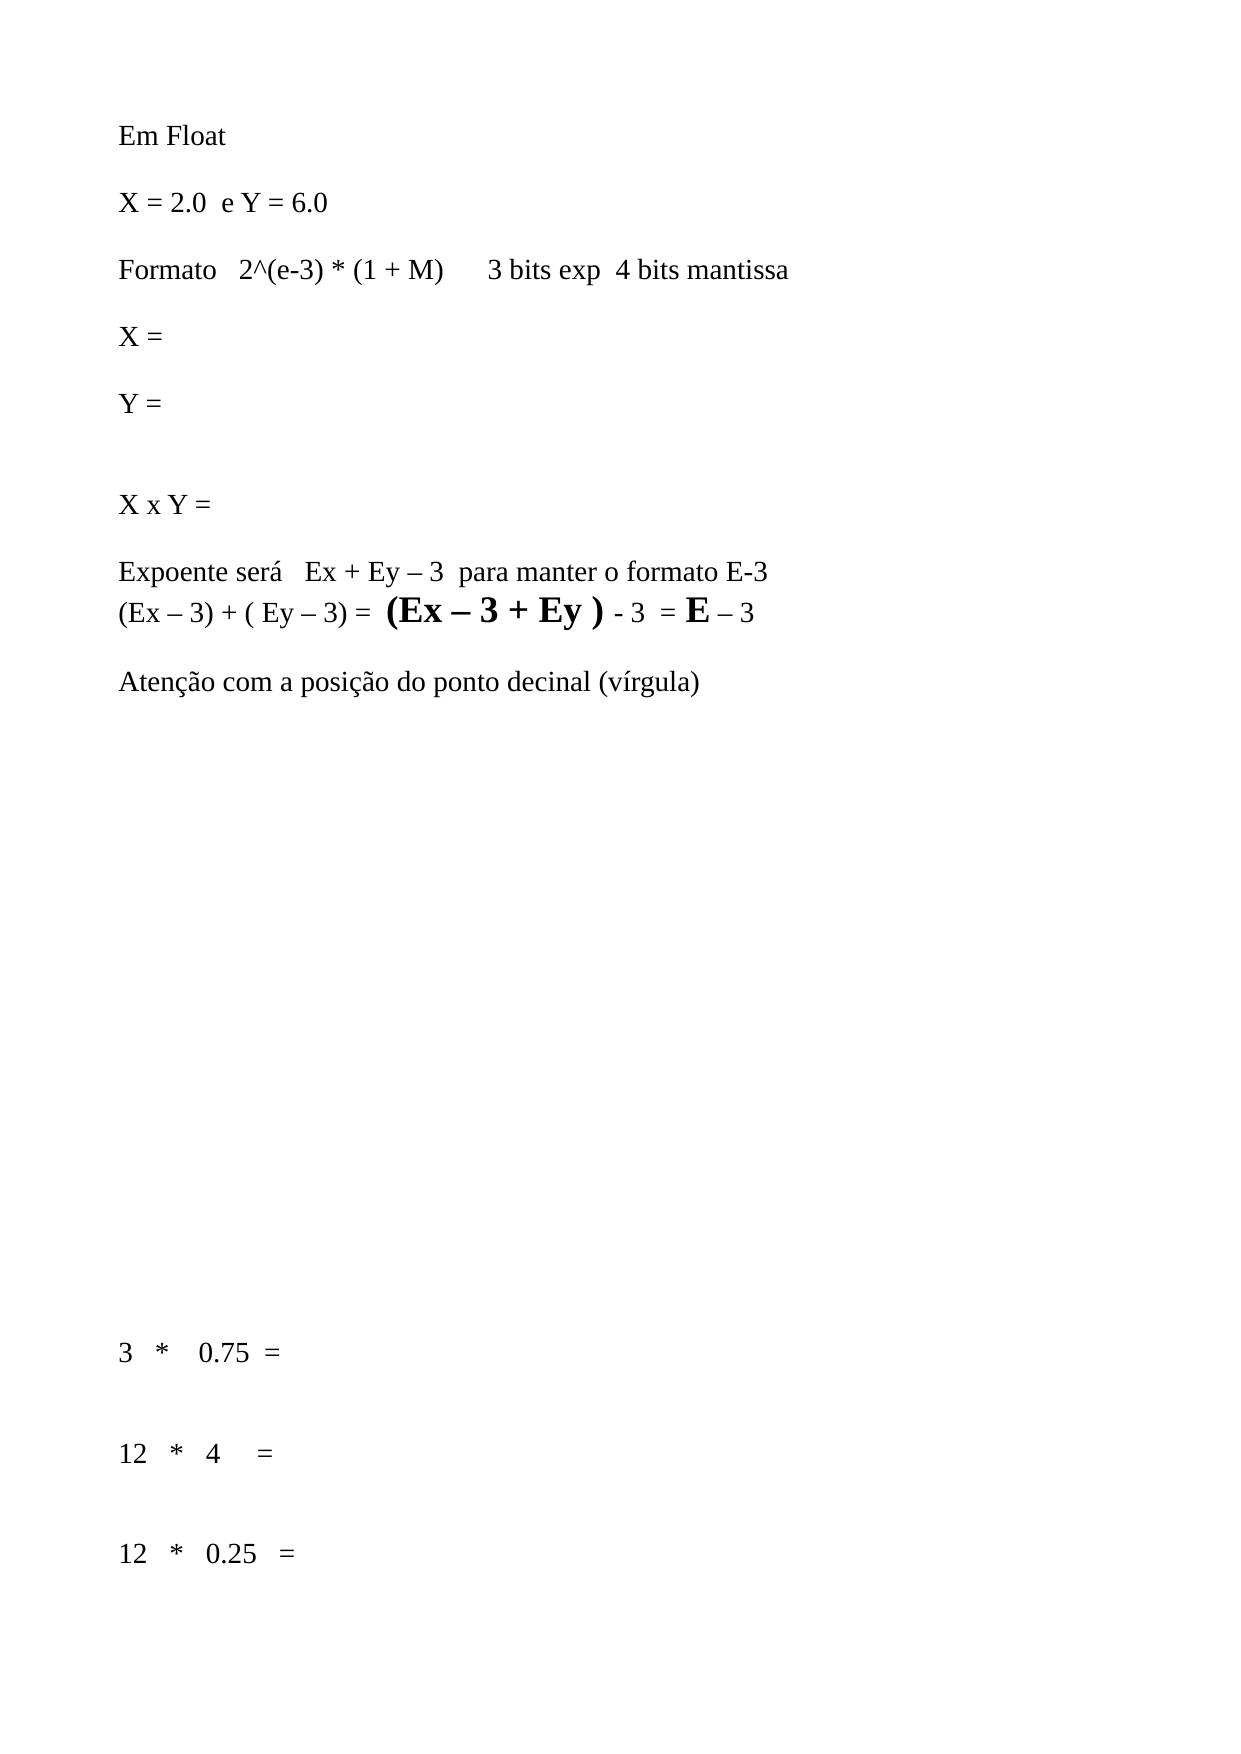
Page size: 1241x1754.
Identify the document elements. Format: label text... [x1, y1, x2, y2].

text X = 2.0 e Y = 6.0 [118, 185, 1122, 219]
text X x Y = [118, 487, 1122, 521]
text Atenção com a posição do ponto decinal (vírgula) [118, 664, 1122, 698]
text X = [118, 319, 1122, 353]
text Em Float [118, 118, 1122, 152]
text Formato 2^(e-3) * (1 + M) 3 bits exp 4 bits mantissa [118, 252, 1122, 286]
text Y = [118, 386, 1122, 420]
text Expoente será Ex + Ey – 3 para manter o formato E-3 [118, 554, 1122, 588]
text 12 * 0.25 = [118, 1536, 1122, 1570]
text (Ex – 3) + ( Ey – 3) = (Ex – 3 + Ey ) - 3 = E – 3 [118, 588, 1122, 631]
text 12 * 4 = [118, 1436, 1122, 1469]
text 3 * 0.75 = [118, 1335, 1122, 1369]
